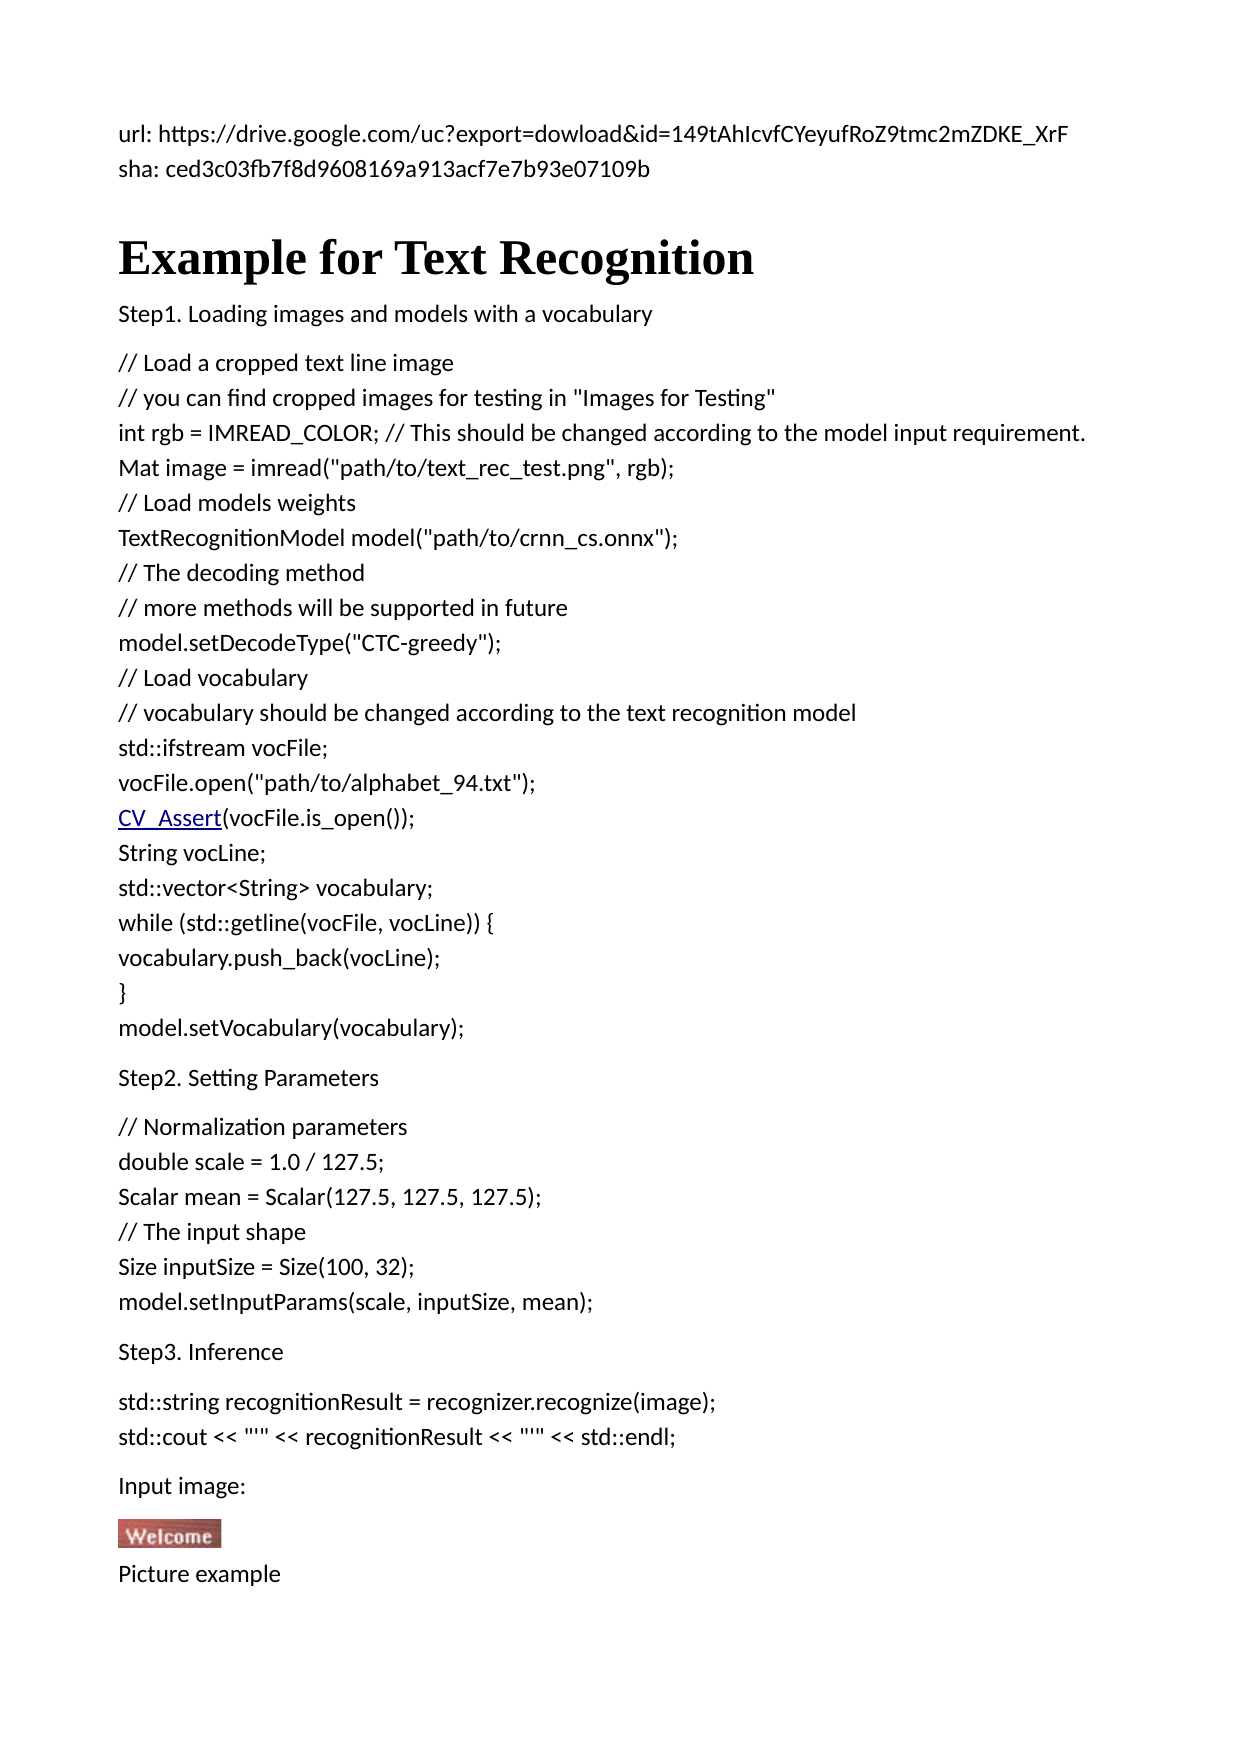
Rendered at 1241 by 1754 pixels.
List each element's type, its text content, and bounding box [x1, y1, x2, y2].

picture [118, 1519, 222, 1548]
text model.setInputParams(scale, inputSize, mean); [118, 1286, 1122, 1317]
text Scalar mean = Scalar(127.5, 127.5, 127.5); [118, 1181, 1122, 1212]
text // more methods will be supported in future [118, 592, 1122, 623]
text std::ifstream vocFile; [118, 732, 1122, 763]
text Mat image = imread("path/to/text_rec_test.png", rgb); [118, 452, 1122, 483]
text // The input shape [118, 1216, 1122, 1247]
text int rgb = IMREAD_COLOR; // This should be changed according to the model input requirement. [118, 417, 1122, 448]
text model.setDecodeType("CTC-greedy"); [118, 627, 1122, 658]
text Step1. Loading images and models with a vocabulary [118, 298, 1122, 328]
text std::string recognitionResult = recognizer.recognize(image); [118, 1386, 1122, 1416]
text // Load vocabulary [118, 662, 1122, 693]
text Input image: [118, 1470, 1122, 1501]
text Step3. Inference [118, 1336, 1122, 1367]
text std::cout << "'" << recognitionResult << "'" << std::endl; [118, 1421, 1122, 1451]
text Picture example [118, 1559, 1122, 1589]
text // you can find cropped images for testing in "Images for Testing" [118, 382, 1122, 413]
text model.setVocabulary(vocabulary); [118, 1012, 1122, 1043]
subtitle Example for Text Recognition [118, 228, 1122, 285]
text // vocabulary should be changed according to the text recognition model [118, 697, 1122, 728]
text // The decoding method [118, 557, 1122, 588]
text sha: ced3c03fb7f8d9608169a913acf7e7b93e07109b [118, 153, 1122, 184]
text double scale = 1.0 / 127.5; [118, 1146, 1122, 1177]
text vocabulary.push_back(vocLine); [118, 942, 1122, 973]
text std::vector<String> vocabulary; [118, 872, 1122, 903]
text CV_Assert(vocFile.is_open()); [118, 802, 1122, 833]
text // Load a cropped text line image [118, 347, 1122, 378]
text // Normalization parameters [118, 1111, 1122, 1142]
text url: https://drive.google.com/uc?export=dowload&id=149tAhIcvfCYeyufRoZ9tmc2mZDKE_XrF [118, 118, 1122, 149]
text Step2. Setting Parameters [118, 1062, 1122, 1092]
text // Load models weights [118, 487, 1122, 518]
text Size inputSize = Size(100, 32); [118, 1251, 1122, 1282]
text while (std::getline(vocFile, vocLine)) { [118, 907, 1122, 938]
text TextRecognitionModel model("path/to/crnn_cs.onnx"); [118, 522, 1122, 553]
text } [118, 977, 1122, 1008]
text vocFile.open("path/to/alphabet_94.txt"); [118, 767, 1122, 798]
text String vocLine; [118, 837, 1122, 868]
